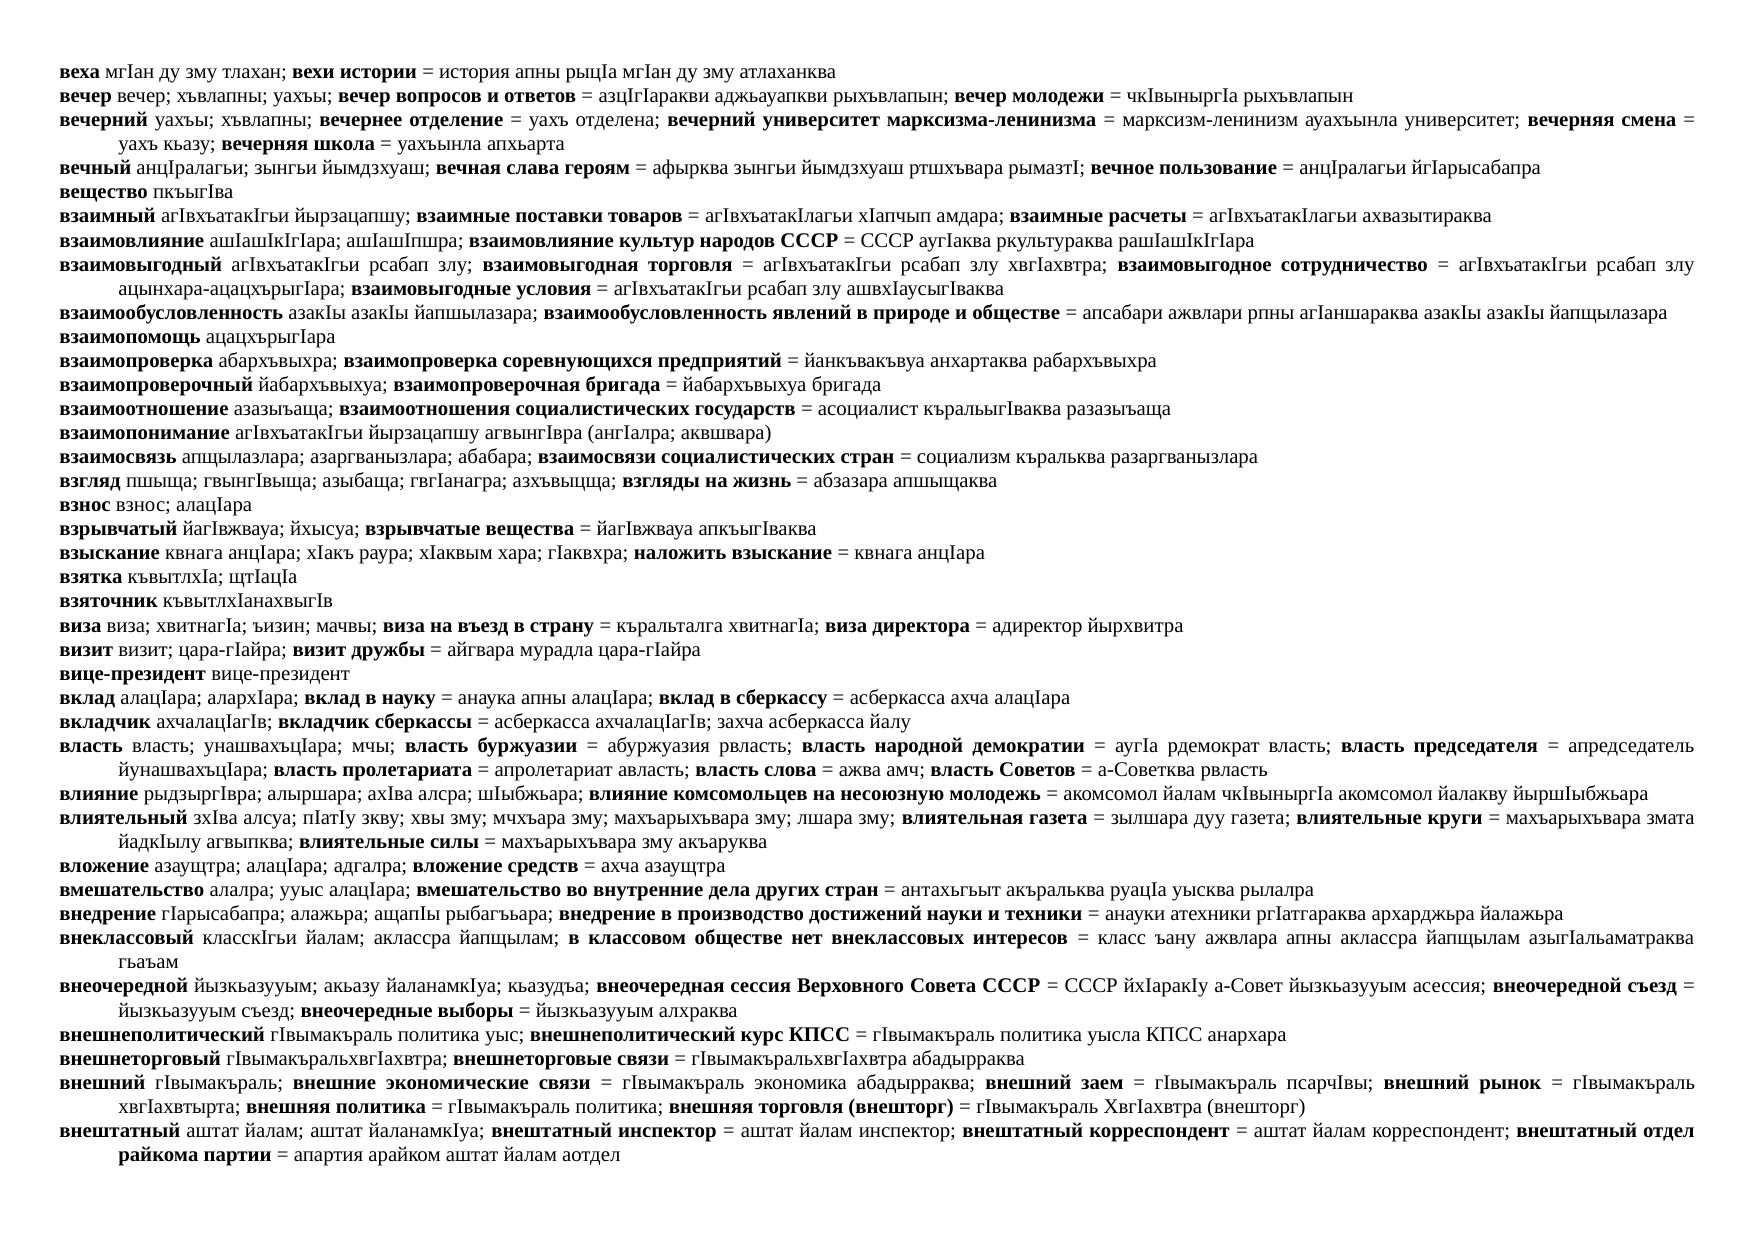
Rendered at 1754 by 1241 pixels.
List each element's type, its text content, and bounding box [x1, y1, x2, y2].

text взаимопроверка абархъвыхра; взаимопроверка соревнующихся предприятий = йанкъвакъвуа анхартаква рабархъвыхра [59, 348, 1695, 372]
text вещество пкъыгIва [59, 179, 1695, 203]
text взрывчатый йагIвжвауа; йхысуа; взрывчатые вещества = йагIвжвауа апкъыгIваква [59, 516, 1695, 540]
text внешнеполитический гIвымакъраль политика уыс; внешнеполитический курс КПСС = гIвымакъраль политика уысла КПСС анархара [59, 1022, 1695, 1046]
text взнос взнос; алацIара [59, 492, 1695, 516]
text внештатный аштат йалам; аштат йаланамкIуа; внештатный инспектор = аштат йалам инспектор; внештатный корреспондент = аштат йалам корреспондент; внештатный отдел райкома партии = апартия арайком аштат йалам аотдел [59, 1118, 1695, 1166]
text взаимосвязь апщылазлара; азаргванызлара; абабара; взаимосвязи социалистических стран = социализм къральква разаргванызлара [59, 444, 1695, 468]
text взаимопомощь ацацхърыгIара [59, 324, 1695, 348]
text взгляд пшыща; гвынгIвыща; азыбаща; гвгIанагра; азхъвыцща; взгляды на жизнь = абзазара апшыщаква [59, 468, 1695, 492]
text внешнеторговый гIвымакъральхвгIахвтра; внешнеторговые связи = гIвымакъральхвгIахвтра абадырраква [59, 1046, 1695, 1070]
text взаимопроверочный йабархъвыхуа; взаимопроверочная бригада = йабархъвыхуа бригада [59, 372, 1695, 396]
text взыскание квнага анцIара; хIакъ раура; хIаквым хара; гIаквхра; наложить взыскание = квнага анцIара [59, 540, 1695, 564]
text вице-президент вице-президент [59, 661, 1695, 685]
text влиятельный зхIва алсуа; пIатIу зкву; хвы зму; мчхъара зму; махъарыхъвара зму; лшара зму; влиятельная газета = зылшара дуу газета; влиятельные круги = махъарыхъвара змата йадкIылу агвыпква; влиятельные силы = махъарыхъвара зму акъаруква [59, 805, 1695, 853]
text веха мгIан ду зму тлахан; вехи истории = история апны рыцIа мгIан ду зму атлаханква [59, 59, 1695, 83]
text виза виза; хвитнагIа; ъизин; мачвы; виза на въезд в страну = къральталга хвитнагIа; виза директора = адиректор йырхвитра [59, 612, 1695, 637]
text взаимоотношение азазыъаща; взаимоотношения социалистических государств = асоциалист къральыгIваква разазыъаща [59, 396, 1695, 420]
text взаимообусловленность азакIы азакIы йапшылазара; взаимообусловленность явлений в природе и обществе = апсабари ажвлари рпны агIаншараква азакIы азакIы йапщылазара [59, 300, 1695, 324]
text взаимовыгодный агIвхъатакIгьи рсабап злу; взаимовыгодная торговля = агIвхъатакIгьи рсабап злу хвгIахвтра; взаимовыгодное сотрудничество = агIвхъатакIгьи рсабап злу ацынхара-ацацхърыгIара; взаимовыгодные условия = агIвхъатакIгьи рсабап злу ашвхIаусыгIваква [59, 252, 1695, 300]
text вечер вечер; хъвлапны; уахъы; вечер вопросов и ответов = азцIгIаракви аджьауапкви рыхъвлапын; вечер молодежи = чкIвыныргIа рыхъвлапын [59, 83, 1695, 107]
text вечерний уахъы; хъвлапны; вечернее отделение = уахъ отделена; вечерний университет марксизма-ленинизма = марксизм-ленинизм ауахъынла университет; вечерняя смена = уахъ кьазу; вечерняя школа = уахъынла апхьарта [59, 107, 1695, 155]
text вечный анцIралагьи; зынгьи йымдзхуаш; вечная слава героям = афырква зынгьи йымдзхуаш ртшхъвара рымазтI; вечное пользование = анцIралагьи йгIарысабапра [59, 155, 1695, 179]
text внеочередной йызкьазууым; акьазу йаланамкIуа; кьазудъа; внеочередная сессия Верховного Совета СССР = СССР йхIаракIу а-Совет йызкьазууым асессия; внеочередной съезд = йызкьазууым съезд; внеочередные выборы = йызкьазууым алхраква [59, 973, 1695, 1022]
text внешний гIвымакъраль; внешние экономические связи = гIвымакъраль экономика абадырраква; внешний заем = гIвымакъраль псарчIвы; внешний рынок = гIвымакъраль хвгIахвтырта; внешняя политика = гIвымакъраль политика; внешняя торговля (внешторг) = гIвымакъраль ХвгIахвтра (внешторг) [59, 1070, 1695, 1118]
text вклад алацIара; алархIара; вклад в науку = анаука апны алацIара; вклад в сберкассу = асберкасса ахча алацIара [59, 685, 1695, 709]
text взятка къвытлхIа; щтIацIа [59, 564, 1695, 588]
text взаимный агIвхъатакIгьи йырзацапшу; взаимные поставки товаров = агIвхъатакIлагьи хIапчып амдара; взаимные расчеты = агIвхъатакIлагьи ахвазытираква [59, 203, 1695, 227]
text взаимовлияние ашIашIкIгIара; ашIашIпшра; взаимовлияние культур народов СССР = СССР аугIаква ркультураква рашIашIкIгIара [59, 227, 1695, 252]
text взяточник къвытлхIанахвыгIв [59, 588, 1695, 612]
text вложение азаущтра; алацIара; адгалра; вложение средств = ахча азаущтра [59, 853, 1695, 877]
text визит визит; цара-гIайра; визит дружбы = айгвара мурадла цара-гIайра [59, 637, 1695, 661]
text внеклассовый класскIгьи йалам; аклассра йапщылам; в классовом обществе нет внеклассовых интересов = класс ъану ажвлара апны аклассра йапщылам азыгIальаматраква гьаъам [59, 925, 1695, 973]
text взаимопонимание агIвхъатакIгьи йырзацапшу агвынгIвра (ангIалра; аквшвара) [59, 420, 1695, 444]
text вмешательство алалра; ууыс алацIара; вмешательство во внутренние дела других стран = антахьгьыт акъральква руацIа уысква рылалра [59, 877, 1695, 901]
text вкладчик ахчалацIагIв; вкладчик сберкассы = асберкасса ахчалацIагIв; захча асберкасса йалу [59, 709, 1695, 733]
text внедрение гIарысабапра; алажьра; ащапIы рыбагъьара; внедрение в производство достижений науки и техники = анауки атехники ргIатгараква архарджьра йалажьра [59, 901, 1695, 925]
text влияние рыдзыргIвра; алыршара; ахIва алсра; шIыбжьара; влияние комсомольцев на несоюзную молодежь = акомсомол йалам чкIвыныргIа акомсомол йалакву йыршIыбжьара [59, 781, 1695, 805]
text власть власть; унашвахъцIара; мчы; власть буржуазии = абуржуазия рвласть; власть народной демократии = аугIа рдемократ власть; власть председателя = апредседатель йунашвахъцIара; власть пролетариата = апролетариат авласть; власть слова = ажва амч; власть Советов = а-Советква рвласть [59, 733, 1695, 781]
